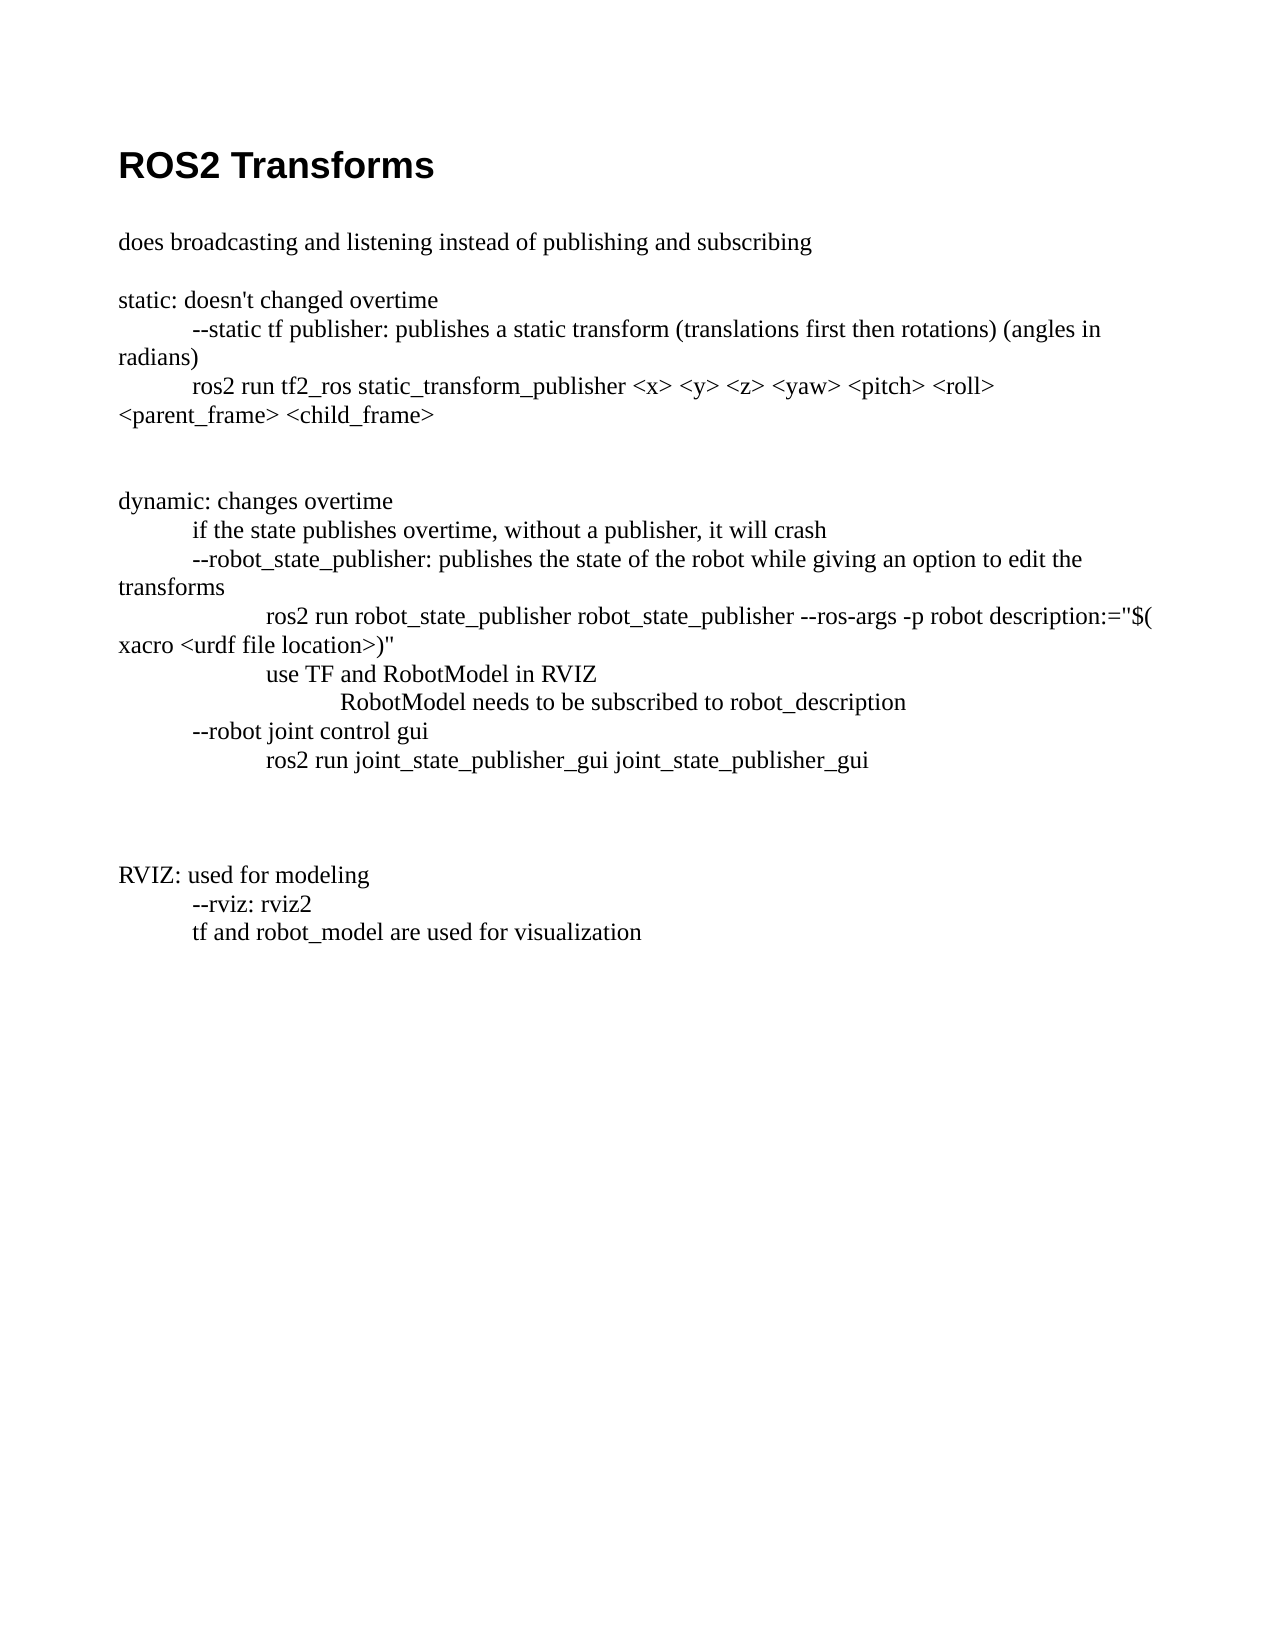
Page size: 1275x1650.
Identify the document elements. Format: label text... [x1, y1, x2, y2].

text --robot_state_publisher: publishes the state of the robot while giving an option to edit the transforms [118, 544, 1157, 601]
text --robot joint control gui [118, 716, 1157, 745]
text --rviz: rviz2 [118, 889, 1157, 917]
subtitle ROS2 Transforms [118, 143, 1157, 186]
text ros2 run robot_state_publisher robot_state_publisher --ros-args -p robot description:="$( xacro <urdf file location>)" [118, 601, 1157, 659]
text --static tf publisher: publishes a static transform (translations first then rotations) (angles in radians) [118, 314, 1157, 371]
text static: doesn't changed overtime [118, 285, 1157, 314]
text dynamic: changes overtime [118, 486, 1157, 515]
text RobotModel needs to be subscribed to robot_description [118, 687, 1157, 716]
text use TF and RobotModel in RVIZ [118, 659, 1157, 687]
text RVIZ: used for modeling [118, 860, 1157, 889]
text does broadcasting and listening instead of publishing and subscribing [118, 227, 1157, 256]
text tf and robot_model are used for visualization [118, 917, 1157, 946]
text if the state publishes overtime, without a publisher, it will crash [118, 515, 1157, 544]
text ros2 run joint_state_publisher_gui joint_state_publisher_gui [118, 745, 1157, 774]
text ros2 run tf2_ros static_transform_publisher <x> <y> <z> <yaw> <pitch> <roll> <parent_frame> <child_frame> [118, 371, 1157, 429]
